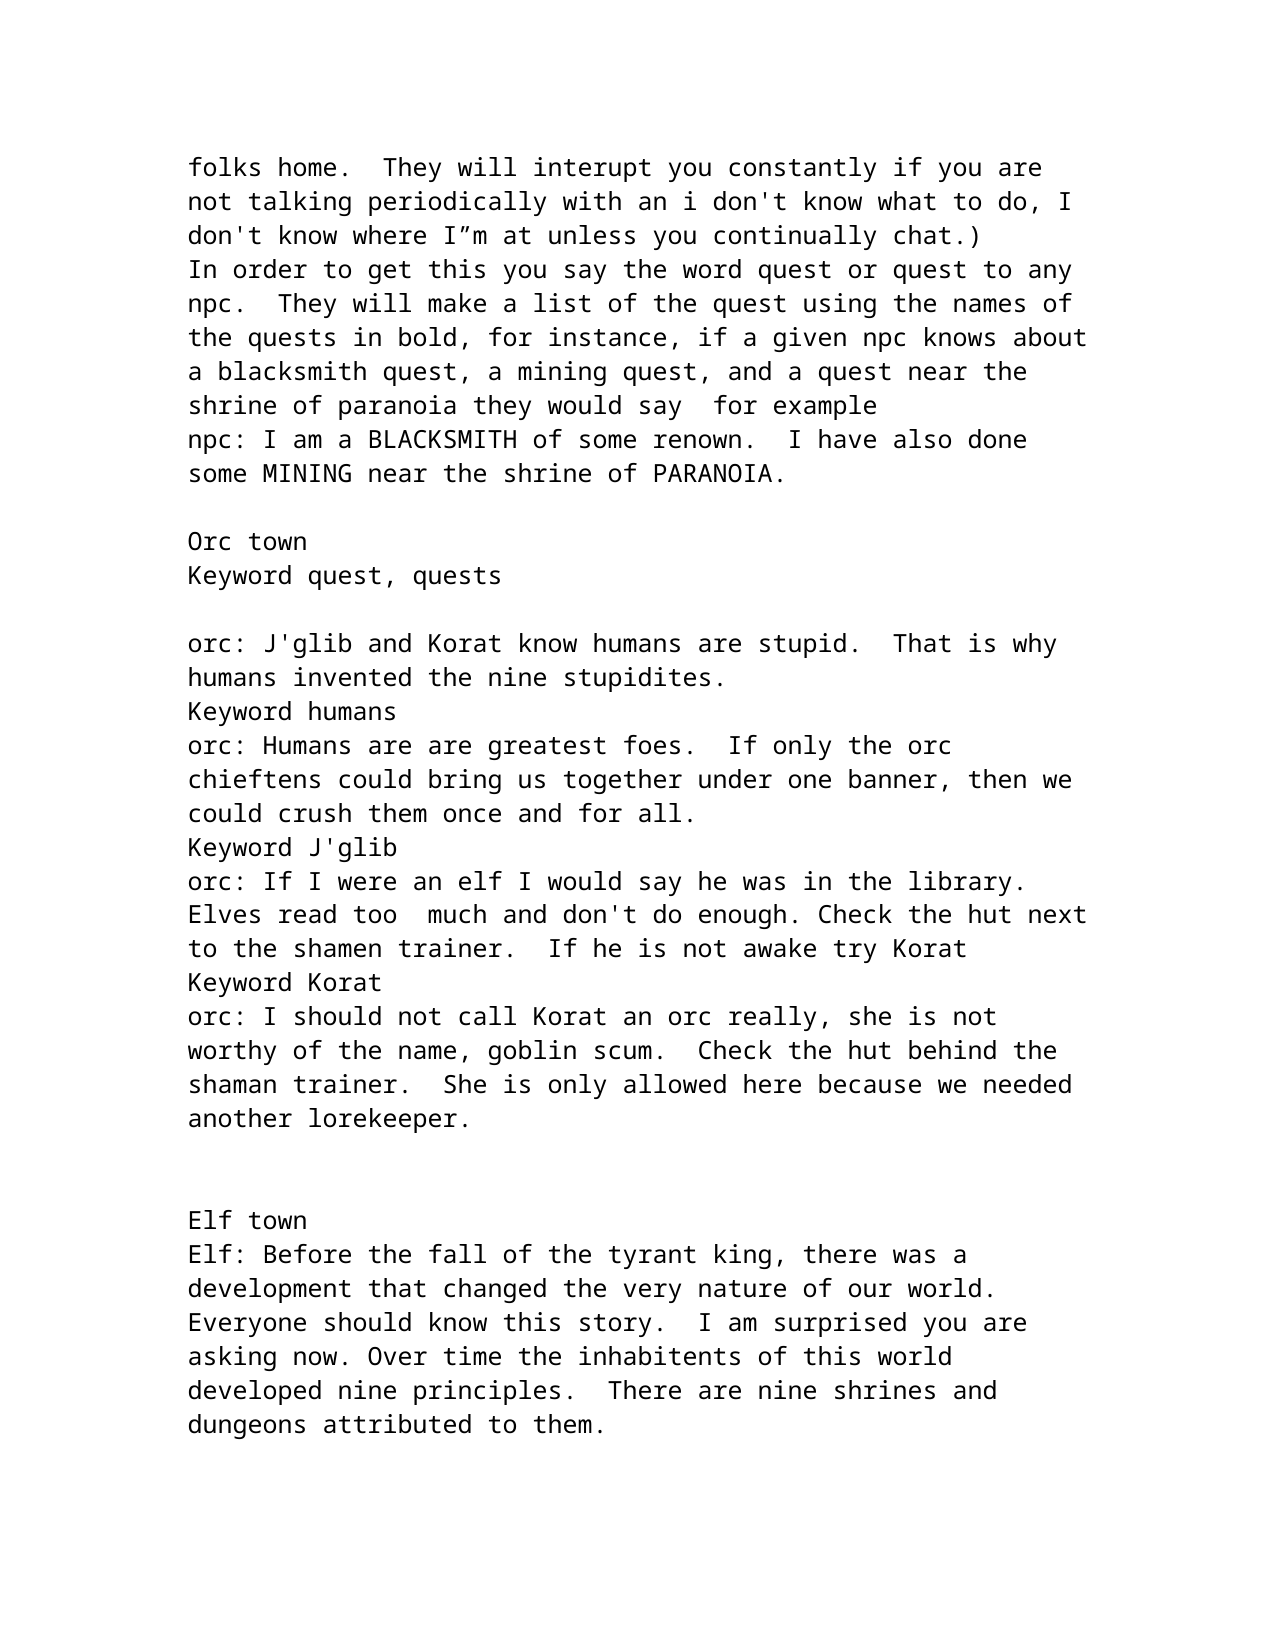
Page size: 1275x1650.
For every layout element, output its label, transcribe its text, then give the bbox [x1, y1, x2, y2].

text Orc town [187, 523, 1087, 557]
text In order to get this you say the word quest or quest to any npc. They will make a list of the quest using the names of the quests in bold, for instance, if a given npc knows about a blacksmith quest, a mining quest, and a quest near the shrine of paranoia they would say for example [187, 252, 1087, 422]
text orc: If I were an elf I would say he was in the library. Elves read too much and don't do enough. Check the hut next to the shamen trainer. If he is not awake try Korat [187, 863, 1087, 965]
text Elf: Before the fall of the tyrant king, there was a development that changed the very nature of our world. Everyone should know this story. I am surprised you are asking now. Over time the inhabitents of this world developed nine principles. There are nine shrines and dungeons attributed to them. [187, 1237, 1087, 1440]
text orc: Humans are are greatest foes. If only the orc chieftens could bring us together under one banner, then we could crush them once and for all. [187, 727, 1087, 829]
text Elf town [187, 1203, 1087, 1237]
text folks home. They will interupt you constantly if you are not talking periodically with an i don't know what to do, I don't know where I”m at unless you continually chat.) [187, 150, 1087, 252]
text orc: I should not call Korat an orc really, she is not worthy of the name, goblin scum. Check the hut behind the shaman trainer. She is only allowed here because we needed another lorekeeper. [187, 999, 1087, 1135]
text orc: J'glib and Korat know humans are stupid. That is why humans invented the nine stupidites. [187, 625, 1087, 693]
text Keyword Korat [187, 965, 1087, 999]
text npc: I am a BLACKSMITH of some renown. I have also done some MINING near the shrine of PARANOIA. [187, 422, 1087, 489]
text Keyword J'glib [187, 829, 1087, 863]
text Keyword humans [187, 693, 1087, 727]
text Keyword quest, quests [187, 557, 1087, 591]
